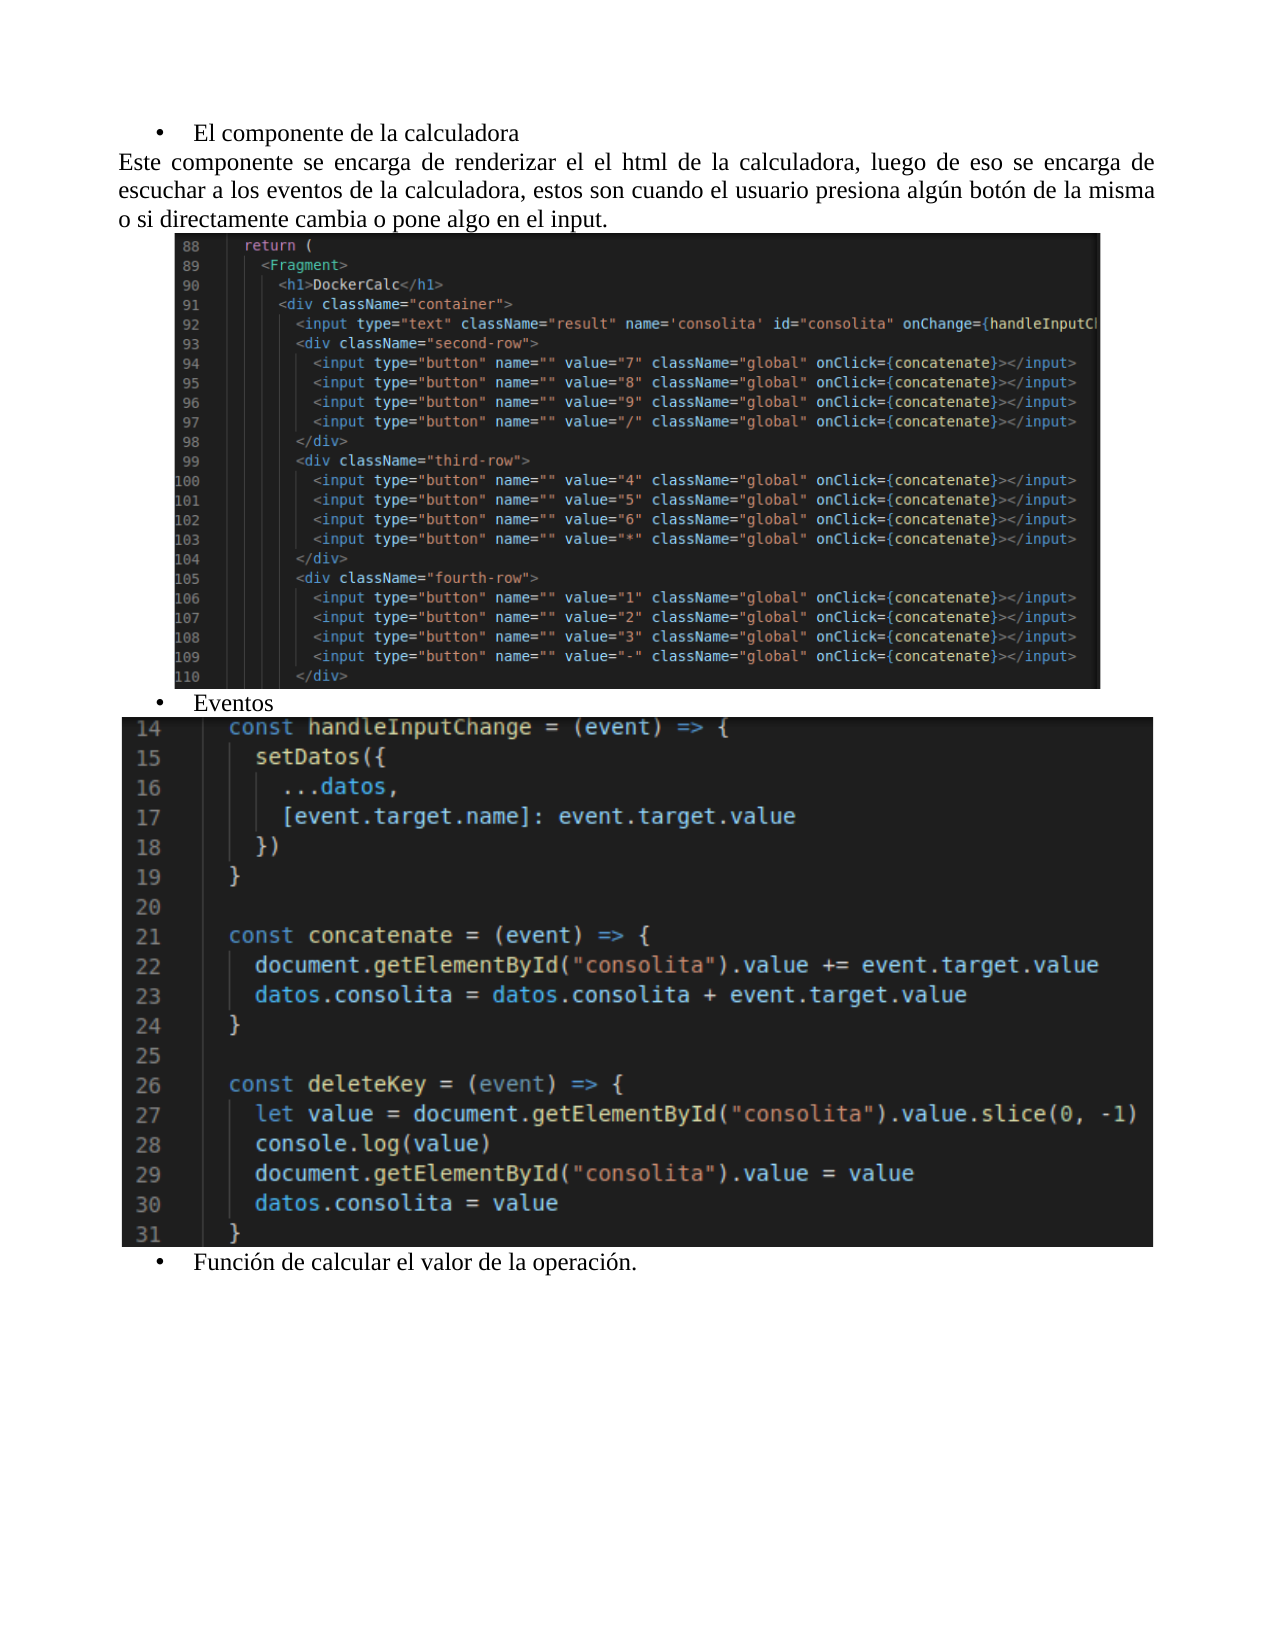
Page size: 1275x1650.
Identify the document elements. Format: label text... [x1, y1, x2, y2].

text Este componente se encarga de renderizar el el html de la calculadora, luego de eso se encarga de escuchar a los eventos de la calculadora, estos son cuando el usuario presiona algún botón de la misma o si directamente cambia o pone algo en el input. [118, 147, 1157, 233]
picture [121, 717, 1154, 1247]
picture [174, 233, 1101, 689]
list El componente de la calculadora [156, 118, 1157, 147]
list Eventos [156, 233, 1157, 717]
list Función de calcular el valor de la operación. [156, 717, 1157, 1275]
